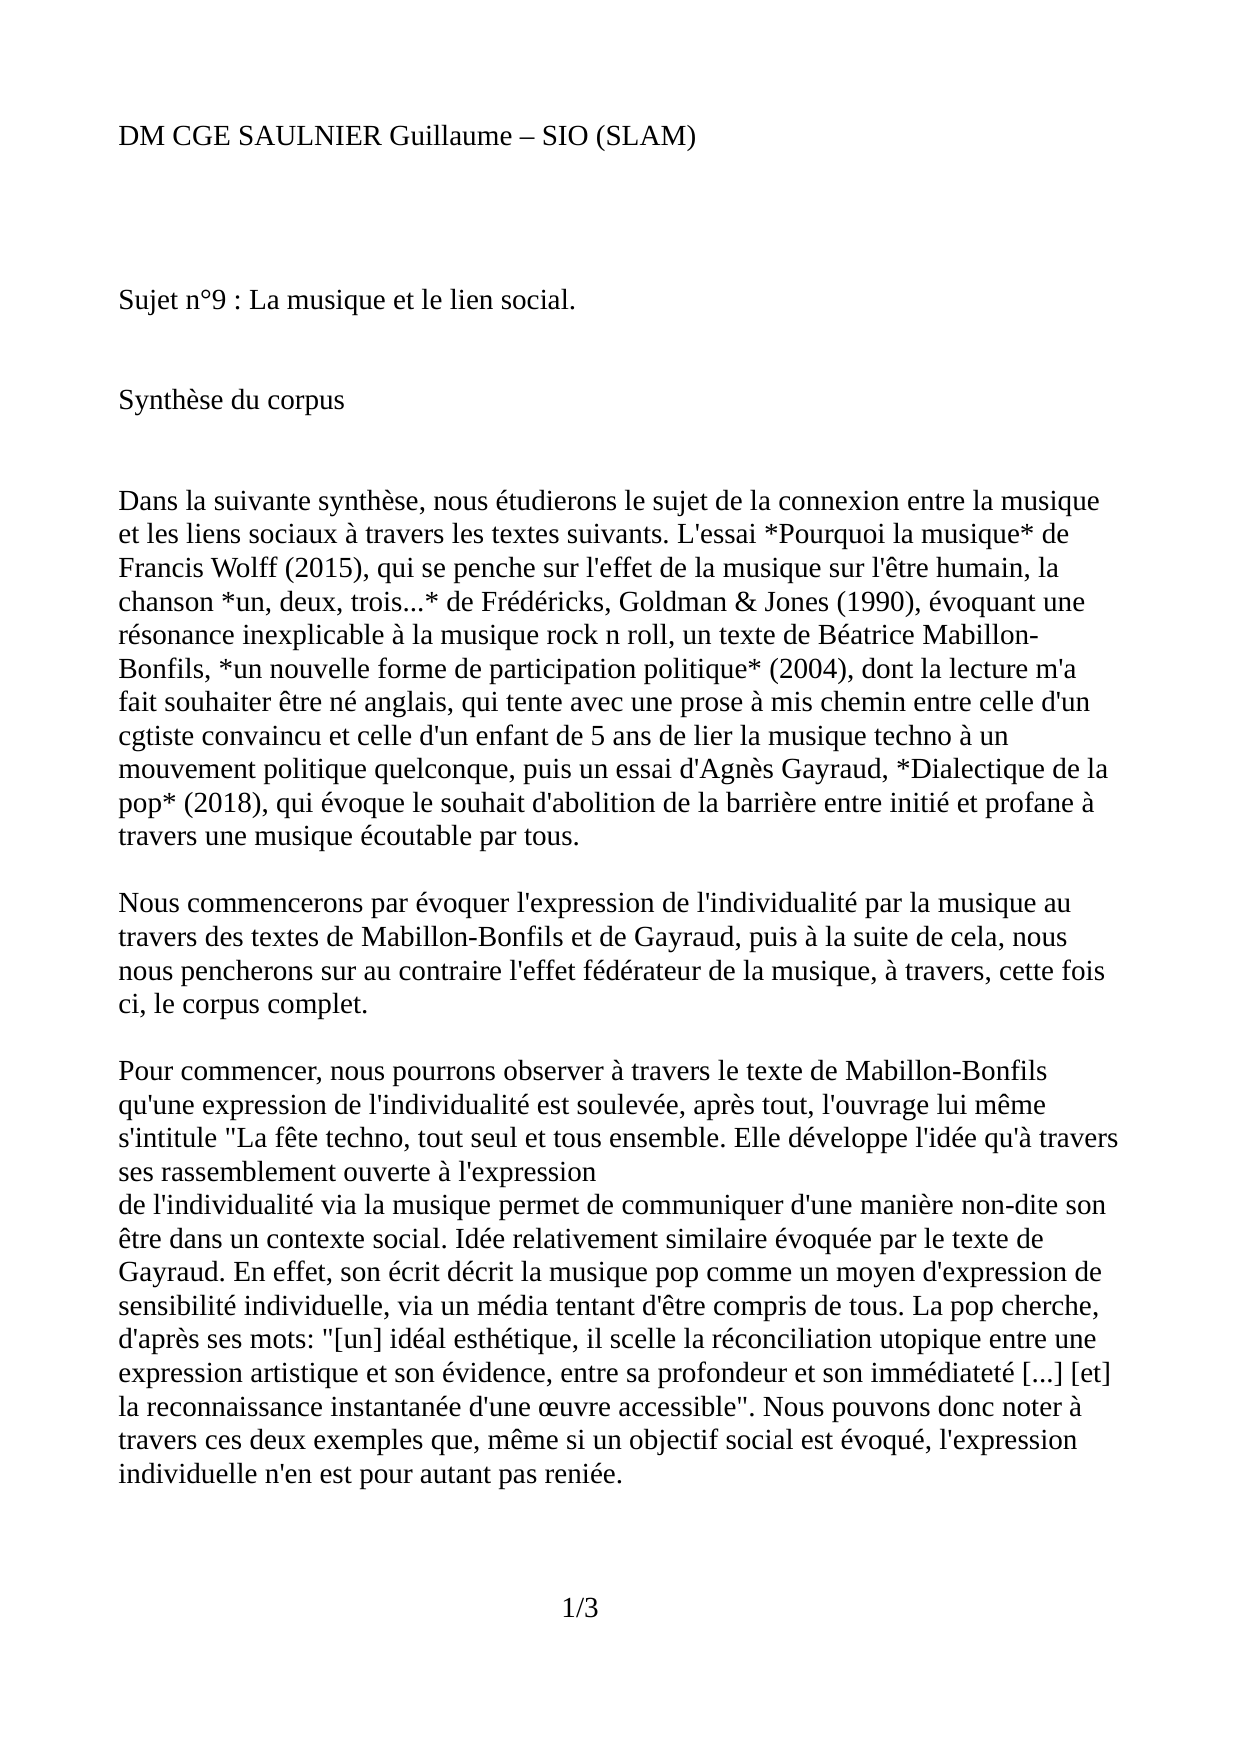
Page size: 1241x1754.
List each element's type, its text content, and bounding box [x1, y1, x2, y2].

text Sujet n°9 : La musique et le lien social. [118, 282, 1122, 315]
text Pour commencer, nous pourrons observer à travers le texte de Mabillon-Bonfils qu'une expression de l'individualité est soulevée, après tout, l'ouvrage lui même s'intitule "La fête techno, tout seul et tous ensemble. Elle développe l'idée qu'à travers ses rassemblement ouverte à l'expression [118, 1053, 1122, 1187]
text Nous commencerons par évoquer l'expression de l'individualité par la musique au travers des textes de Mabillon-Bonfils et de Gayraud, puis à la suite de cela, nous nous pencherons sur au contraire l'effet fédérateur de la musique, à travers, cette fois ci, le corpus complet. [118, 886, 1122, 1020]
text de l'individualité via la musique permet de communiquer d'une manière non-dite son être dans un contexte social. Idée relativement similaire évoquée par le texte de Gayraud. En effet, son écrit décrit la musique pop comme un moyen d'expression de sensibilité individuelle, via un média tentant d'être compris de tous. La pop cherche, d'après ses mots: "[un] idéal esthétique, il scelle la réconciliation utopique entre une expression artistique et son évidence, entre sa profondeur et son immédiateté [...] [et] la reconnaissance instantanée d'une œuvre accessible". Nous pouvons donc noter à travers ces deux exemples que, même si un objectif social est évoqué, l'expression individuelle n'en est pour autant pas reniée. [118, 1187, 1122, 1489]
text 1/3 [118, 1590, 1122, 1623]
text Synthèse du corpus [118, 382, 1122, 416]
text Dans la suivante synthèse, nous étudierons le sujet de la connexion entre la musique et les liens sociaux à travers les textes suivants. L'essai *Pourquoi la musique* de Francis Wolff (2015), qui se penche sur l'effet de la musique sur l'être humain, la chanson *un, deux, trois...* de Frédéricks, Goldman & Jones (1990), évoquant une résonance inexplicable à la musique rock n roll, un texte de Béatrice Mabillon-Bonfils, *un nouvelle forme de participation politique* (2004), dont la lecture m'a fait souhaiter être né anglais, qui tente avec une prose à mis chemin entre celle d'un cgtiste convaincu et celle d'un enfant de 5 ans de lier la musique techno à un mouvement politique quelconque, puis un essai d'Agnès Gayraud, *Dialectique de la pop* (2018), qui évoque le souhait d'abolition de la barrière entre initié et profane à travers une musique écoutable par tous. [118, 483, 1122, 852]
